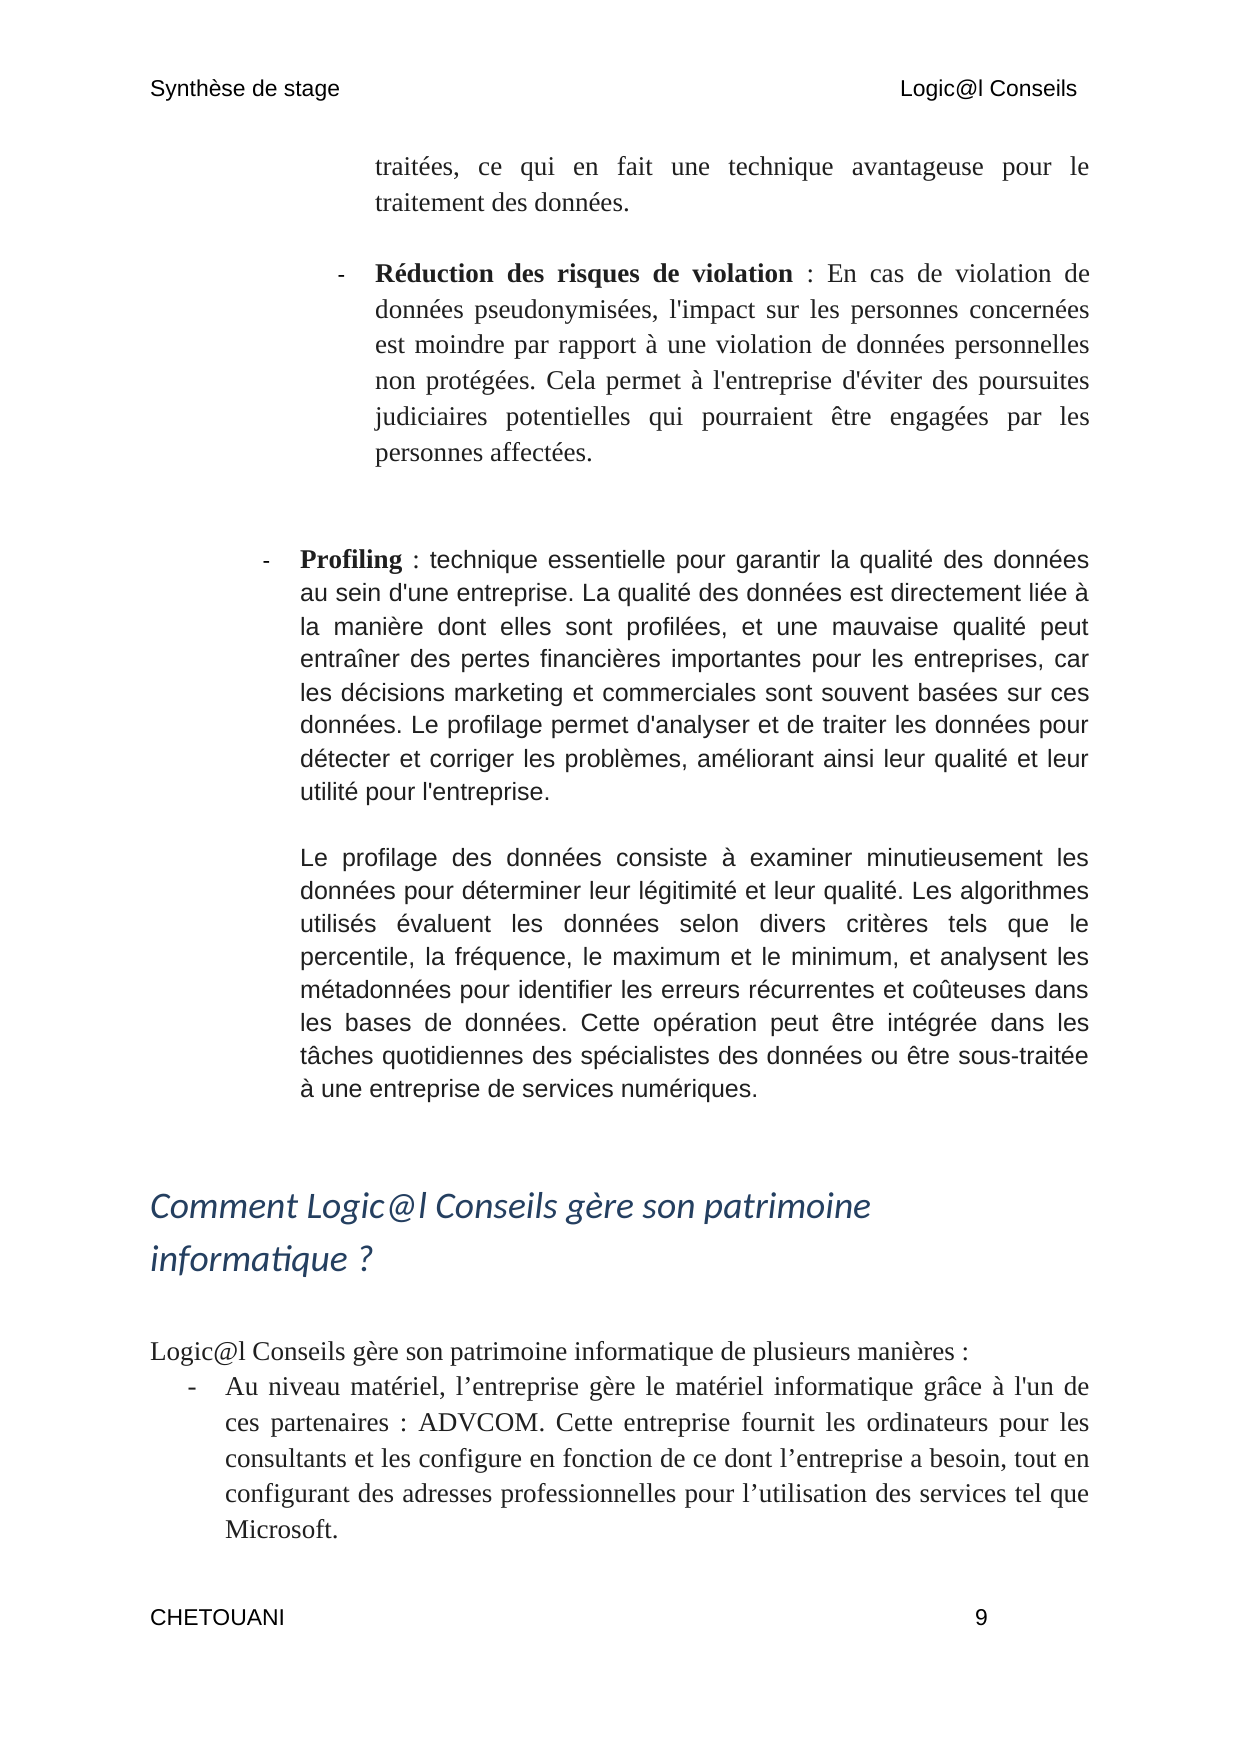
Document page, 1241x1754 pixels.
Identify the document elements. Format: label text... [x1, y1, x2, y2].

list Profiling : technique essentielle pour garantir la qualité des données au sein d'une entreprise. La qualité des données est directement liée à la manière dont elles sont profilées, et une mauvaise qualité peut entraîner des pertes financières importantes pour les entreprises, car les décisions marketing et commerciales sont souvent basées sur ces données. Le profilage permet d'analyser et de traiter les données pour détecter et corriger les problèmes, améliorant ainsi leur qualité et leur utilité pour l'entreprise. [262, 543, 1091, 805]
subtitle Comment Logic@l Conseils gère son patrimoine informatique ? [150, 1182, 1091, 1281]
list Réduction des risques de violation : En cas de violation de données pseudonymisées, l'impact sur les personnes concernées est moindre par rapport à une violation de données personnelles non protégées. Cela permet à l'entreprise d'éviter des poursuites judiciaires potentielles qui pourraient être engagées par les personnes affectées. [337, 257, 1091, 467]
text Logic@l Conseils gère son patrimoine informatique de plusieurs manières : [150, 1335, 1091, 1366]
text Le profilage des données consiste à examiner minutieusement les données pour déterminer leur légitimité et leur qualité. Les algorithmes utilisés évaluent les données selon divers critères tels que le percentile, la fréquence, le maximum et le minimum, et analysent les métadonnées pour identifier les erreurs récurrentes et coûteuses dans les bases de données. Cette opération peut être intégrée dans les tâches quotidiennes des spécialistes des données ou être sous-traitée à une entreprise de services numériques. [300, 843, 1091, 1102]
list traitées, ce qui en fait une technique avantageuse pour le traitement des données. [337, 150, 1091, 217]
list Au niveau matériel, l’entreprise gère le matériel informatique grâce à l'un de ces partenaires : ADVCOM. Cette entreprise fournit les ordinateurs pour les consultants et les configure en fonction de ce dont l’entreprise a besoin, tout en configurant des adresses professionnelles pour l’utilisation des services tel que Microsoft. [187, 1370, 1091, 1544]
